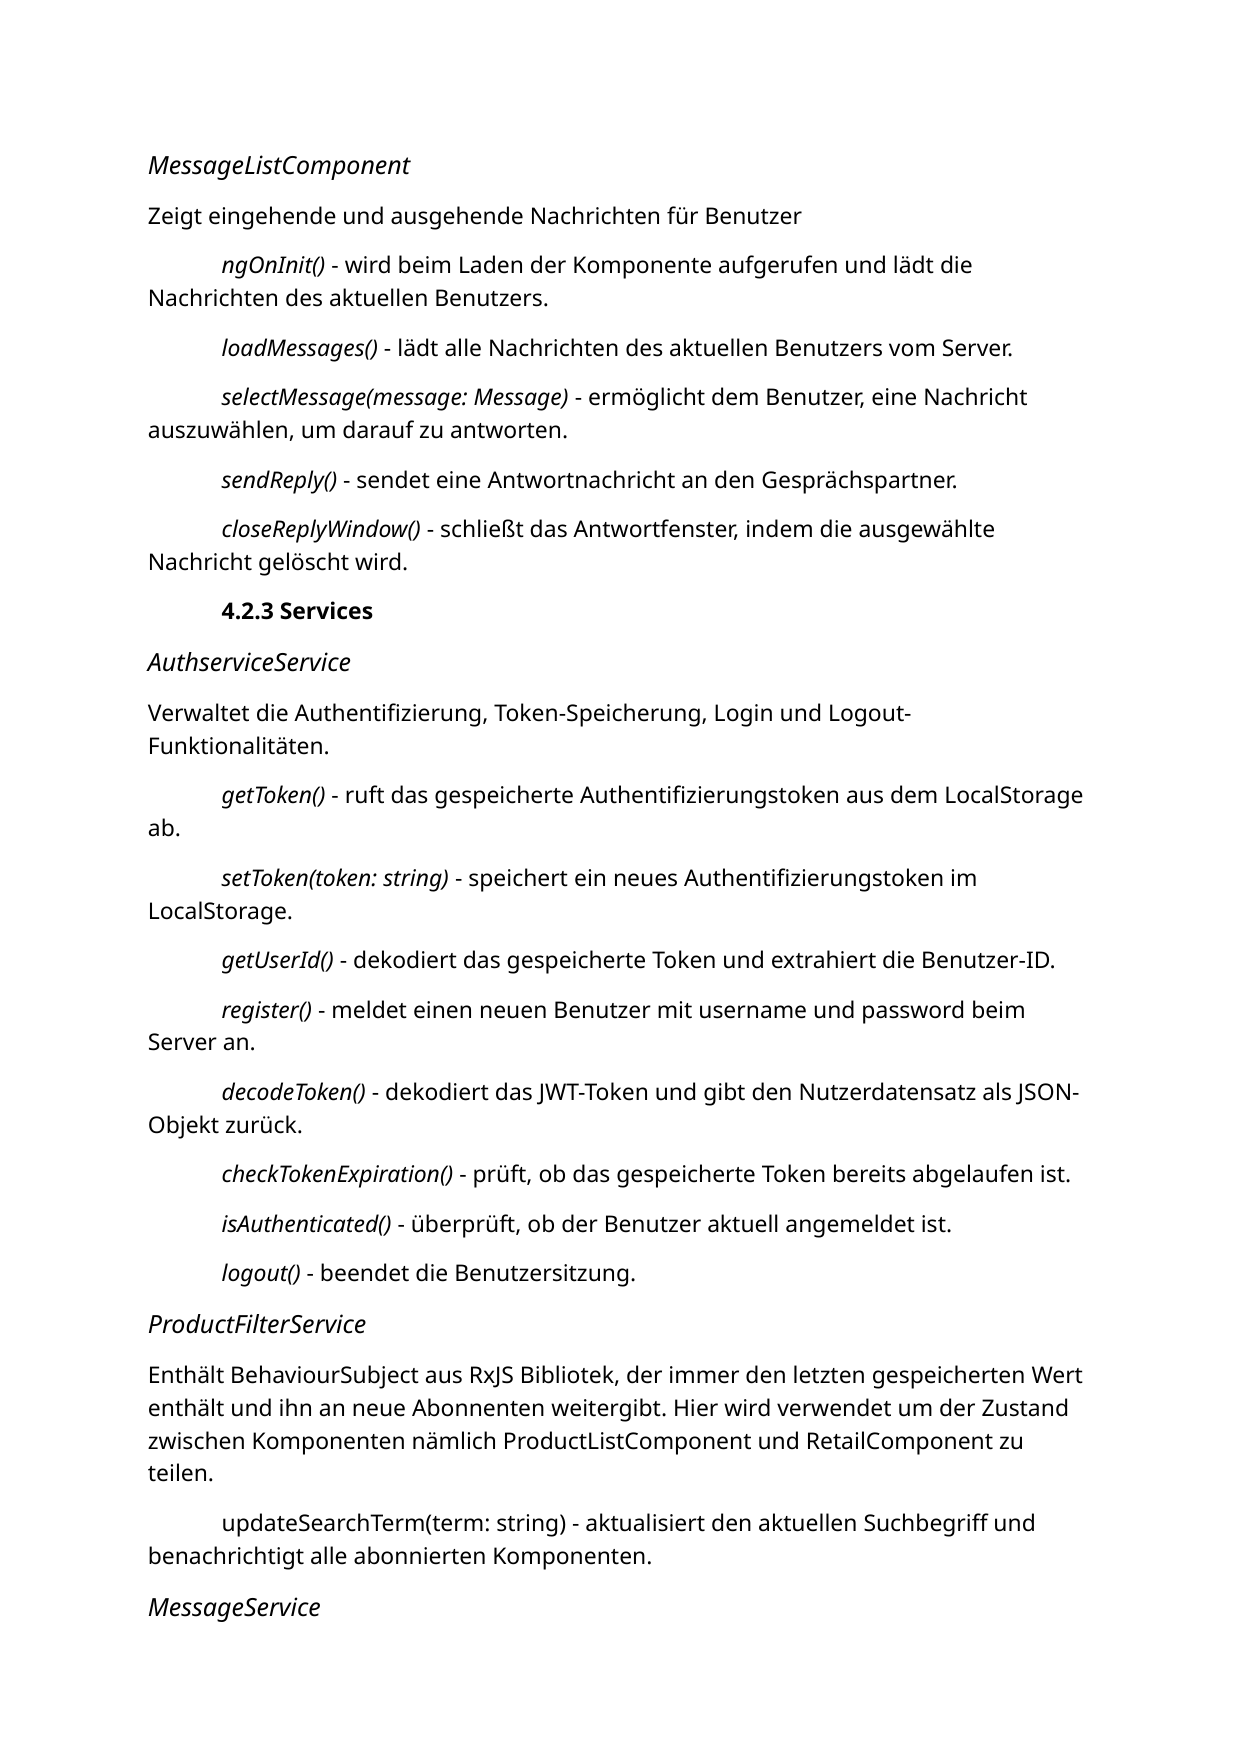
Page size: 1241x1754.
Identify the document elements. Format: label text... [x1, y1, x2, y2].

text Verwaltet die Authentifizierung, Token-Speicherung, Login und Logout-Funktionalitäten. [148, 697, 1093, 761]
text logout() - beendet die Benutzersitzung. [148, 1257, 1093, 1288]
text ngOnInit() - wird beim Laden der Komponente aufgerufen und lädt die Nachrichten des aktuellen Benutzers. [148, 249, 1093, 313]
text loadMessages() - lädt alle Nachrichten des aktuellen Benutzers vom Server. [148, 332, 1093, 363]
text isAuthenticated() - überprüft, ob der Benutzer aktuell angemeldet ist. [148, 1208, 1093, 1239]
text ProductFilterService [148, 1307, 1093, 1341]
text closeReplyWindow() - schließt das Antwortfenster, indem die ausgewählte Nachricht gelöscht wird. [148, 513, 1093, 577]
text Enthält BehaviourSubject aus RxJS Bibliotek, der immer den letzten gespeicherten Wert enthält und ihn an neue Abonnenten weitergibt. Hier wird verwendet um der Zustand zwischen Komponenten nämlich ProductListComponent und RetailComponent zu teilen. [148, 1359, 1093, 1489]
text getUserId() - dekodiert das gespeicherte Token und extrahiert die Benutzer-ID. [148, 944, 1093, 975]
text AuthserviceService [148, 645, 1093, 679]
text setToken(token: string) - speichert ein neues Authentifizierungstoken im LocalStorage. [148, 862, 1093, 926]
text MessageListComponent [148, 148, 1093, 182]
text updateSearchTerm(term: string) - aktualisiert den aktuellen Suchbegriff und benachrichtigt alle abonnierten Komponenten. [148, 1507, 1093, 1571]
text 4.2.3 Services [148, 595, 1093, 627]
text selectMessage(message: Message) - ermöglicht dem Benutzer, eine Nachricht auszuwählen, um darauf zu antworten. [148, 381, 1093, 445]
text decodeToken() - dekodiert das JWT-Token und gibt den Nutzerdatensatz als JSON-Objekt zurück. [148, 1076, 1093, 1140]
text checkTokenExpiration() - prüft, ob das gespeicherte Token bereits abgelaufen ist. [148, 1158, 1093, 1189]
text sendReply() - sendet eine Antwortnachricht an den Gesprächspartner. [148, 463, 1093, 495]
text Zeigt eingehende und ausgehende Nachrichten für Benutzer [148, 200, 1093, 231]
text register() - meldet einen neuen Benutzer mit username und password beim Server an. [148, 993, 1093, 1058]
text getToken() - ruft das gespeicherte Authentifizierungstoken aus dem LocalStorage ab. [148, 779, 1093, 843]
text MessageService [148, 1589, 1093, 1623]
